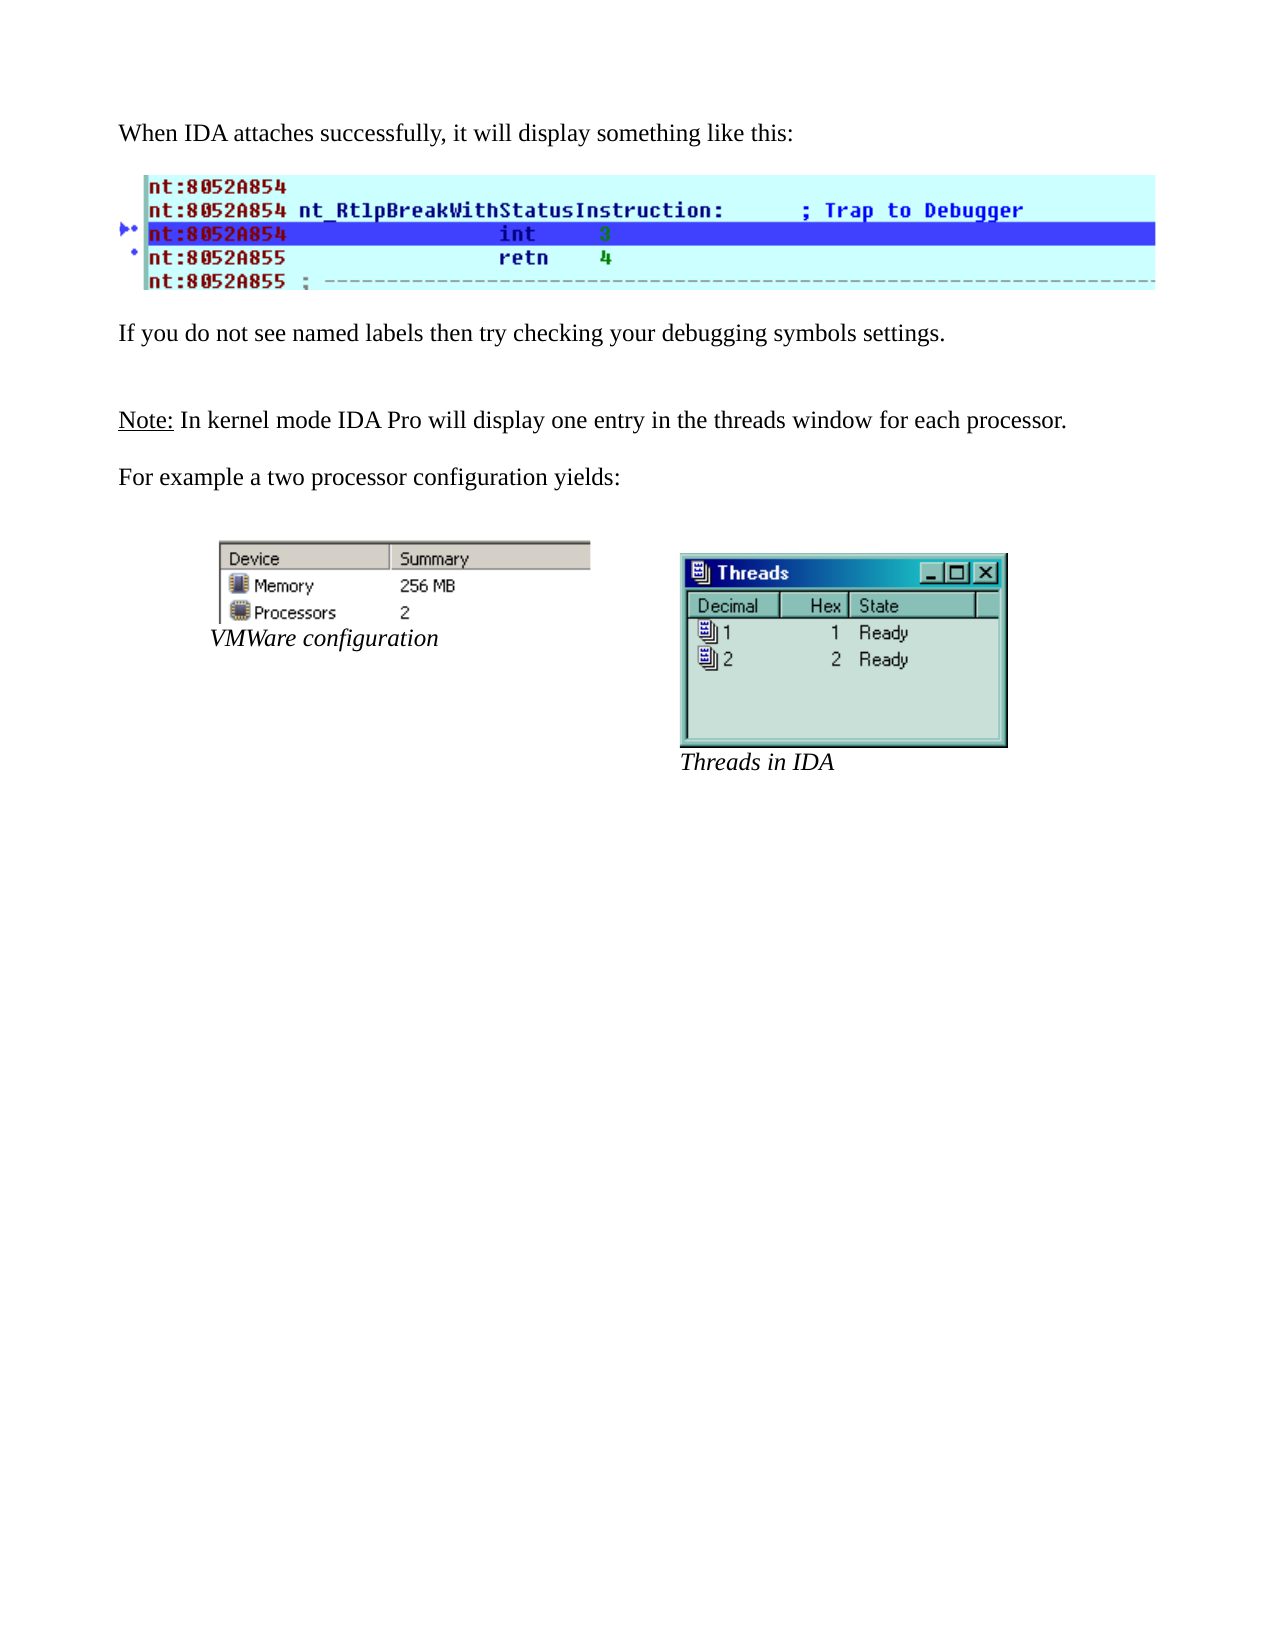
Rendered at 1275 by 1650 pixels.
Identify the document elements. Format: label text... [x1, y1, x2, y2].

text VMWare configuration [209, 553, 600, 652]
text Note: In kernel mode IDA Pro will display one entry in the threads window for each processor. For example a two processor configuration yields: [118, 405, 1157, 491]
picture [218, 540, 591, 624]
picture [679, 553, 1008, 748]
picture [119, 175, 1156, 290]
text Threads in IDA [679, 748, 1008, 776]
text If you do not see named labels then try checking your debugging symbols settings. [118, 318, 1157, 347]
text When IDA attaches successfully, it will display something like this: [118, 118, 1157, 147]
